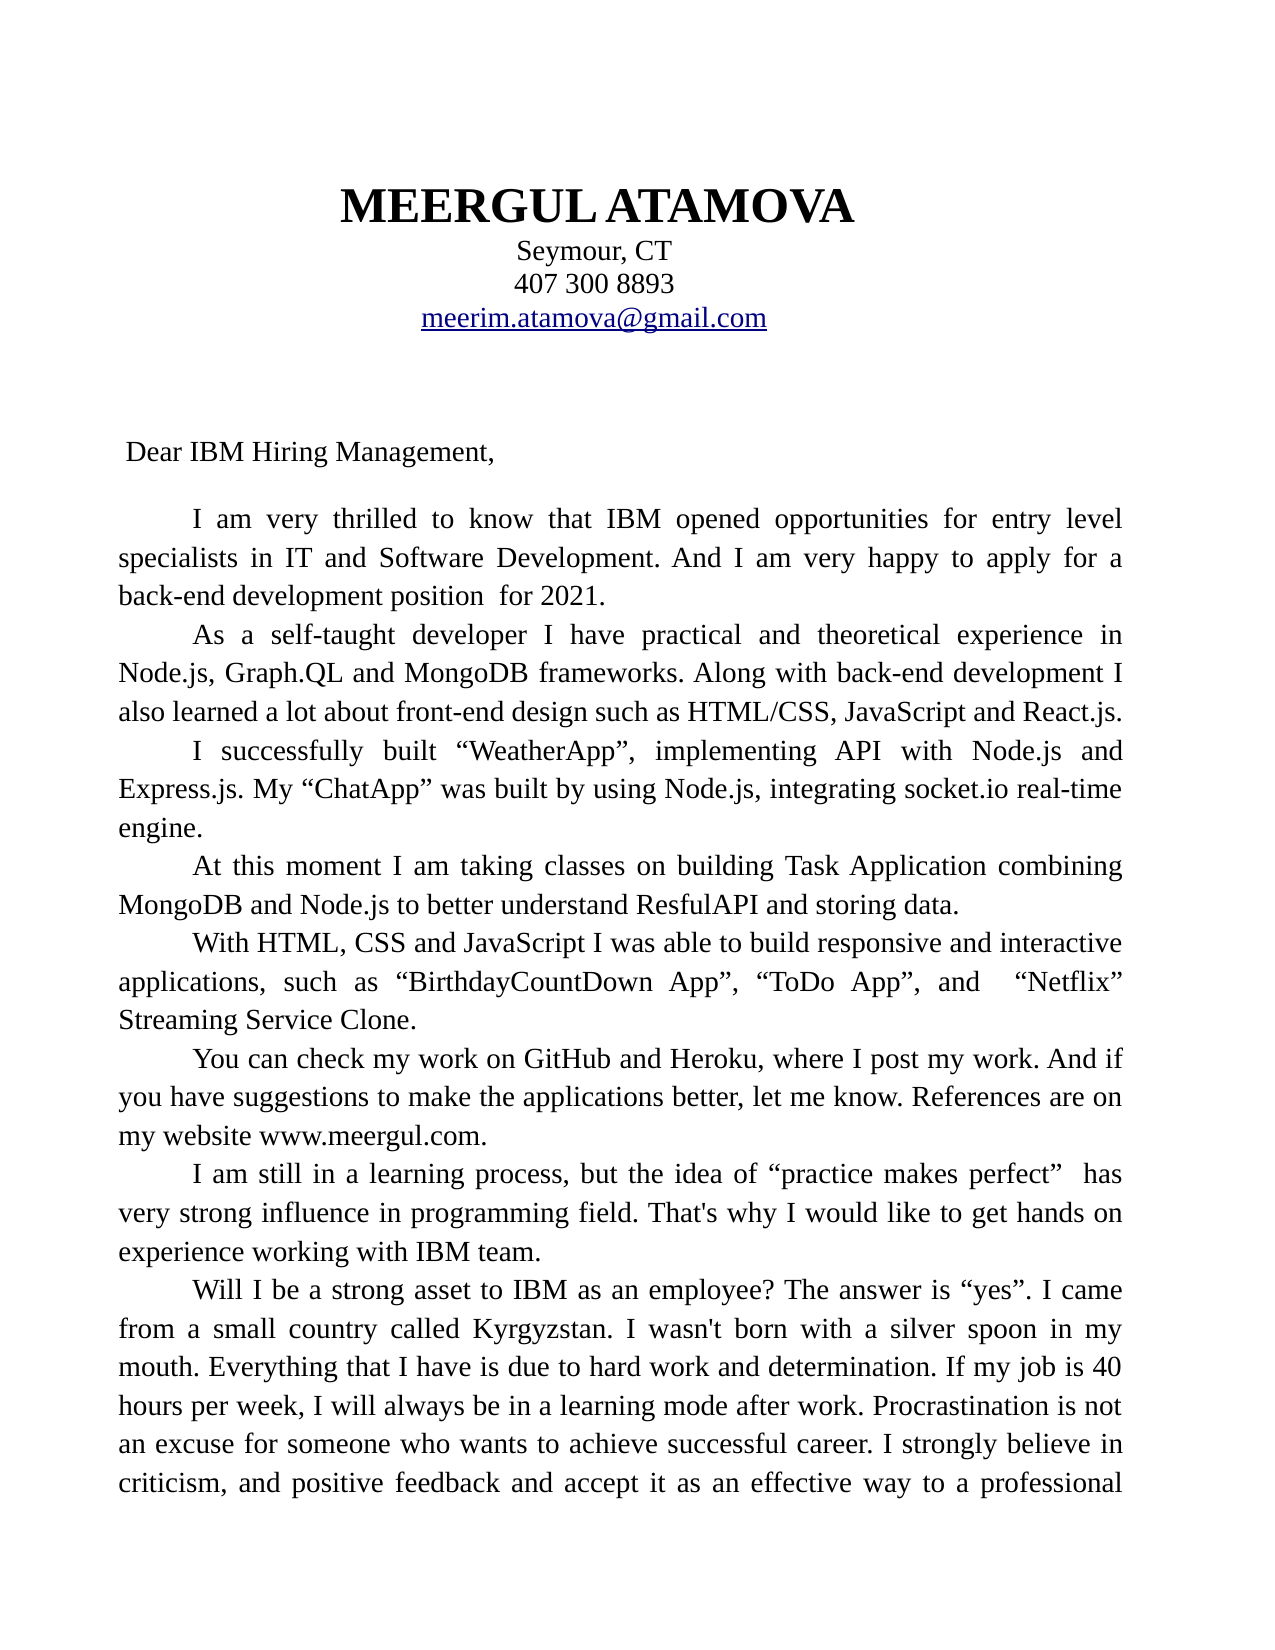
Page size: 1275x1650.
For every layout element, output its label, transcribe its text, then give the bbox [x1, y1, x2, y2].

text Dear IBM Hiring Management, [118, 434, 909, 468]
text MEERGUL ATAMOVA [118, 176, 909, 233]
text meerim.atamova@gmail.com [118, 300, 909, 334]
text At this moment I am taking classes on building Task Application combining MongoDB and Node.js to better understand ResfulAPI and storing data. [118, 848, 1124, 920]
text With HTML, CSS and JavaScript I was able to build responsive and interactive applications, such as “BirthdayCountDown App”, “ToDo App”, and “Netflix” Streaming Service Clone. [118, 925, 1124, 1036]
text I am still in a learning process, but the idea of “practice makes perfect” has very strong influence in programming field. That's why I would like to get hands on experience working with IBM team. [118, 1157, 1124, 1267]
text You can check my work on GitHub and Heroku, where I post my work. And if you have suggestions to make the applications better, let me know. References are on my website www.meergul.com. [118, 1041, 1124, 1152]
text Will I be a strong asset to IBM as an employee? The answer is “yes”. I came from a small country called Kyrgyzstan. I wasn't born with a silver spoon in my mouth. Everything that I have is due to hard work and determination. If my job is 40 hours per week, I will always be in a learning mode after work. Procrastination is not an excuse for someone who wants to achieve successful career. I strongly believe in criticism, and positive feedback and accept it as an effective way to a professional [118, 1272, 1124, 1498]
text Seymour, CT [118, 233, 909, 267]
text I successfully built “WeatherApp”, implementing API with Node.js and Express.js. My “ChatApp” was built by using Node.js, integrating socket.io real-time engine. [118, 733, 1124, 843]
text As a self-taught developer I have practical and theoretical experience in Node.js, Graph.QL and MongoDB frameworks. Along with back-end development I also learned a lot about front-end design such as HTML/CSS, JavaScript and React.js. [118, 617, 1124, 728]
text 407 300 8893 [118, 267, 909, 300]
text I am very thrilled to know that IBM opened opportunities for entry level specialists in IT and Software Development. And I am very happy to apply for a back-end development position for 2021. [118, 501, 1124, 612]
